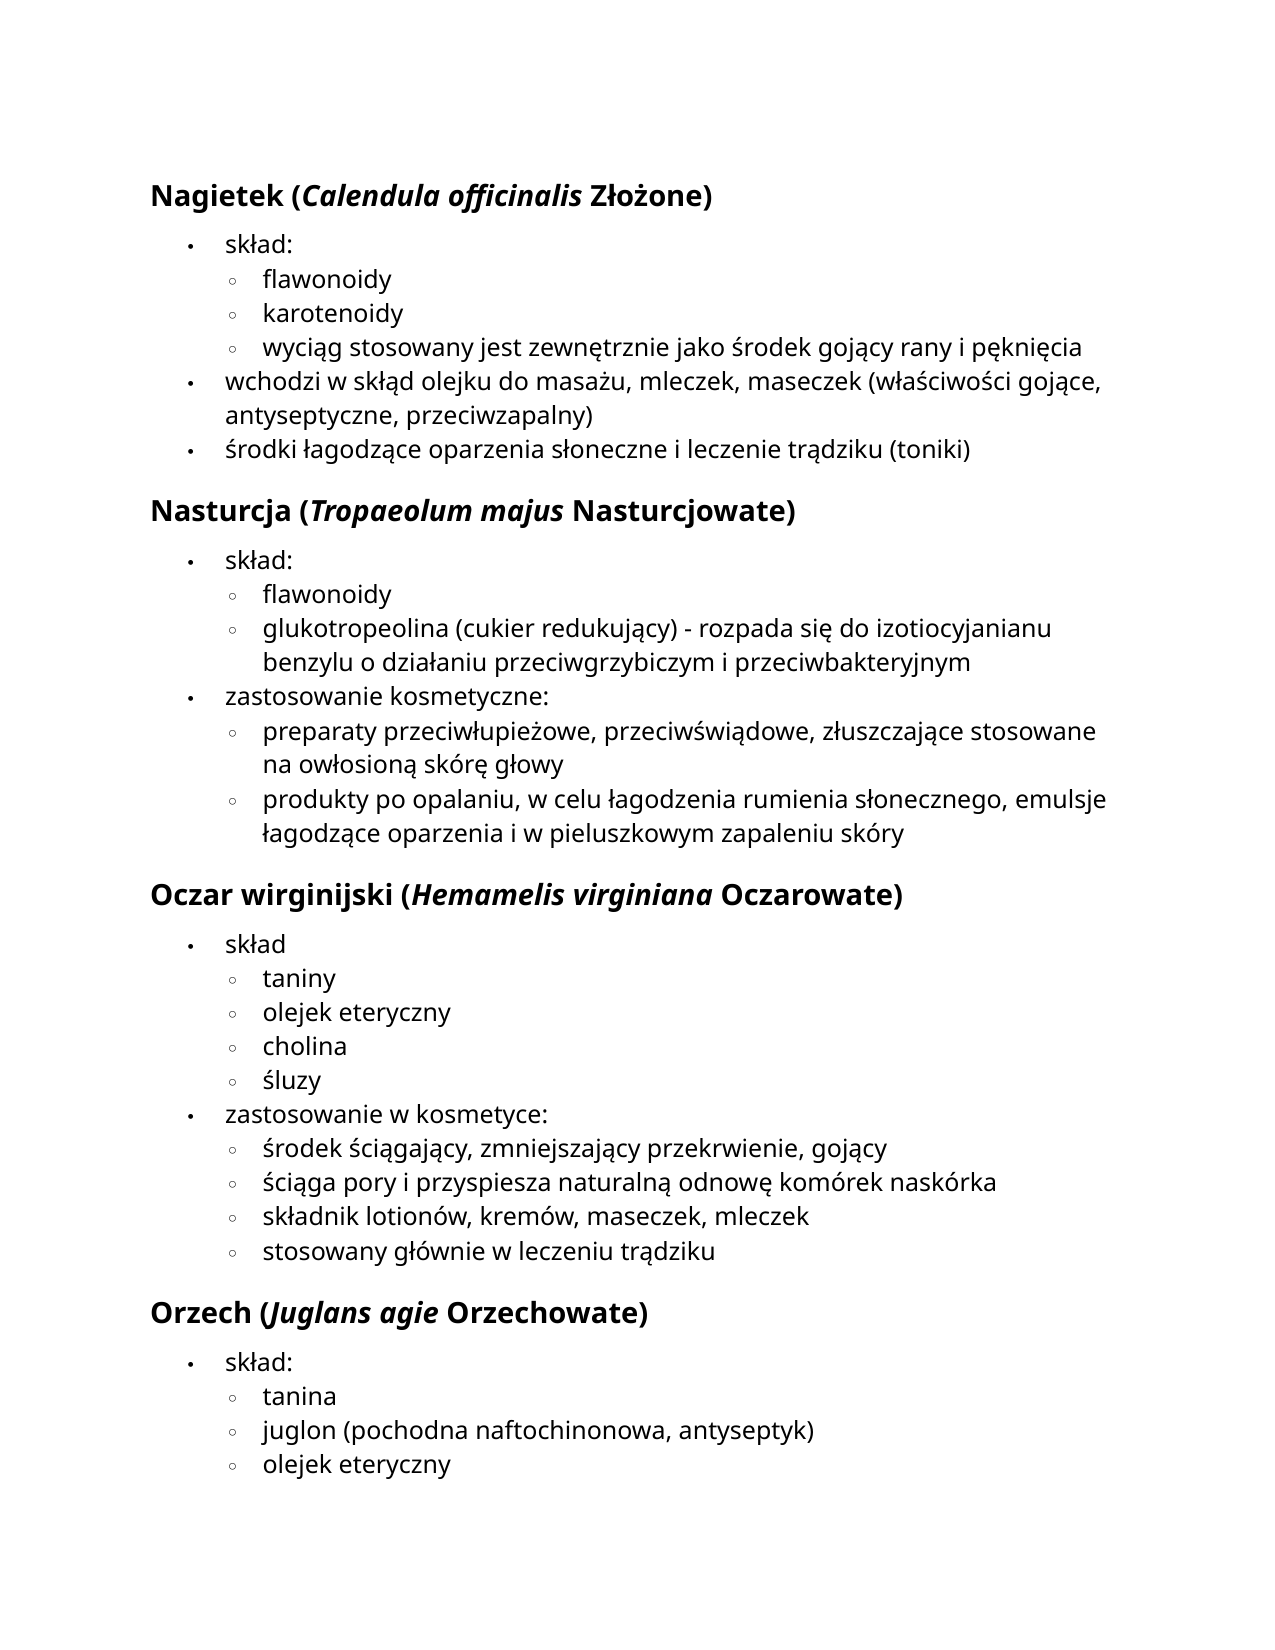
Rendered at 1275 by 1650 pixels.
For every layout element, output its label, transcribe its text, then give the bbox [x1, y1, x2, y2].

list stosowany głównie w leczeniu trądziku [225, 1233, 1125, 1267]
list zastosowanie w kosmetyce: [187, 1097, 1125, 1131]
list zastosowanie kosmetyczne: [187, 679, 1125, 713]
list cholina [225, 1029, 1125, 1063]
list środki łagodzące oparzenia słoneczne i leczenie trądziku (toniki) [187, 432, 1125, 466]
list karotenoidy [225, 295, 1125, 329]
list ściąga pory i przyspiesza naturalną odnowę komórek naskórka [225, 1165, 1125, 1199]
subtitle Nasturcja (Tropaeolum majus Nasturcjowate) [150, 491, 1125, 530]
list śluzy [225, 1063, 1125, 1097]
subtitle Oczar wirginijski (Hemamelis virginiana Oczarowate) [150, 874, 1125, 914]
list skład: [187, 543, 1125, 577]
list olejek eteryczny [225, 995, 1125, 1029]
subtitle Orzech (Juglans agie Orzechowate) [150, 1292, 1125, 1332]
list wyciąg stosowany jest zewnętrznie jako środek gojący rany i pęknięcia [225, 329, 1125, 363]
list produkty po opalaniu, w celu łagodzenia rumienia słonecznego, emulsje łagodzące oparzenia i w pieluszkowym zapaleniu skóry [225, 781, 1125, 849]
subtitle Nagietek (Calendula officinalis Złożone) [150, 175, 1125, 215]
list skład: [187, 227, 1125, 261]
list preparaty przeciwłupieżowe, przeciwświądowe, złuszczające stosowane na owłosioną skórę głowy [225, 713, 1125, 781]
list flawonoidy [225, 261, 1125, 295]
list glukotropeolina (cukier redukujący) - rozpada się do izotiocyjanianu benzylu o działaniu przeciwgrzybiczym i przeciwbakteryjnym [225, 611, 1125, 679]
list skład: [187, 1344, 1125, 1378]
list wchodzi w skłąd olejku do masażu, mleczek, maseczek (właściwości gojące, antyseptyczne, przeciwzapalny) [187, 363, 1125, 432]
list juglon (pochodna naftochinonowa, antyseptyk) [225, 1412, 1125, 1447]
list olejek eteryczny [225, 1447, 1125, 1481]
list środek ściągający, zmniejszający przekrwienie, gojący [225, 1131, 1125, 1165]
list tanina [225, 1378, 1125, 1412]
list skład [187, 927, 1125, 961]
list składnik lotionów, kremów, maseczek, mleczek [225, 1199, 1125, 1233]
list flawonoidy [225, 577, 1125, 611]
list taniny [225, 961, 1125, 995]
